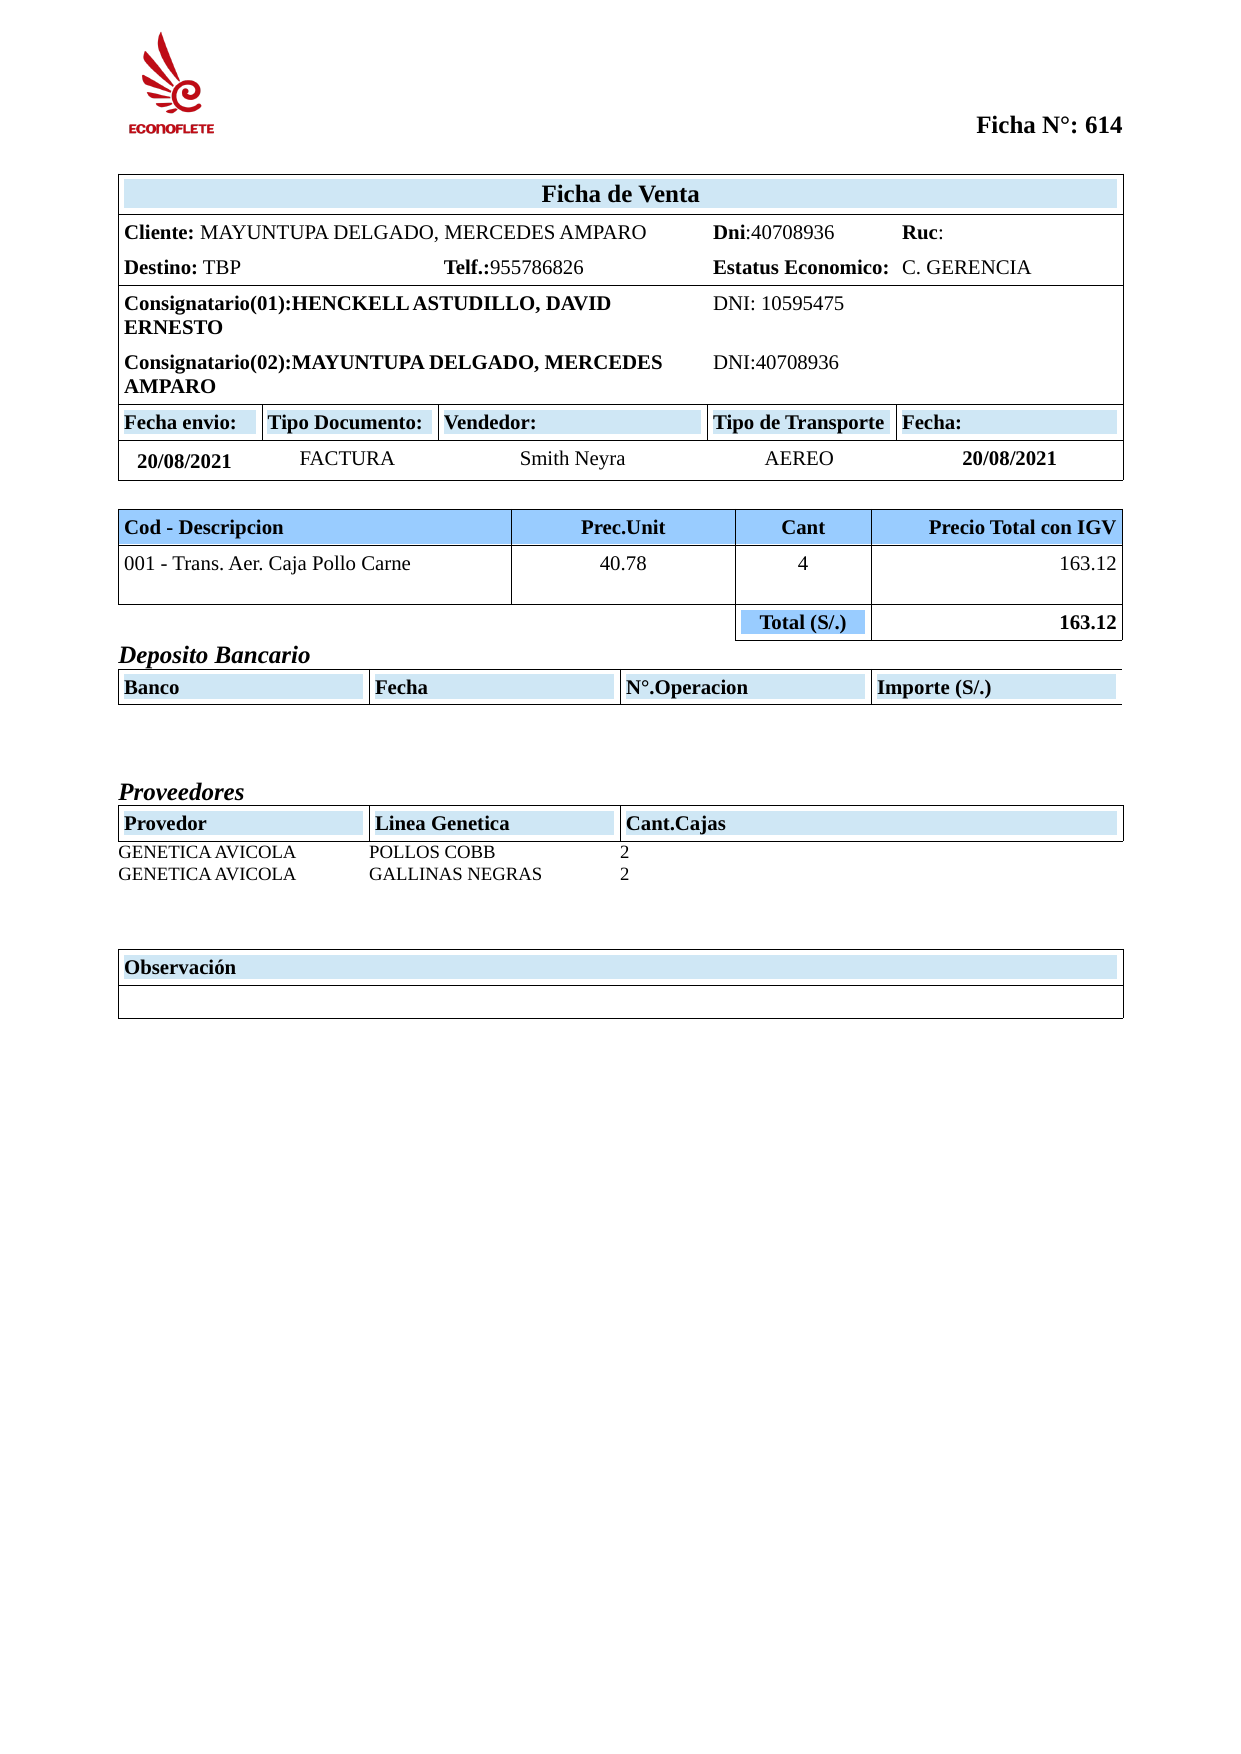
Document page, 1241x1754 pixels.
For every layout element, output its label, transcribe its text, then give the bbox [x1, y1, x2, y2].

table_cell GALLINAS NEGRAS [369, 863, 620, 884]
table_cell Cliente: MAYUNTUPA DELGADO, MERCEDES AMPARO [119, 215, 707, 249]
table_header Prec.Unit [512, 510, 735, 544]
table_header Precio Total con IGV [872, 510, 1122, 544]
table_cell 20/08/2021 [896, 441, 1123, 480]
table_cell [118, 605, 511, 640]
table_cell [369, 705, 620, 728]
table_cell [118, 884, 369, 906]
table_cell [871, 729, 1122, 753]
table_cell [620, 928, 1123, 949]
table_cell POLLOS COBB [369, 842, 620, 863]
table_cell Telf.:955786826 [438, 249, 707, 285]
table_cell [119, 986, 1123, 1018]
table_cell [511, 605, 735, 640]
text Proveedores [118, 777, 1122, 805]
table_cell [369, 753, 620, 777]
table_cell [118, 928, 369, 949]
table_cell 2 [620, 842, 1123, 863]
table_cell 20/08/2021 [119, 441, 262, 480]
table_header Observación [119, 950, 1123, 984]
table_cell GENETICA AVICOLA [118, 842, 369, 863]
table_header Banco [119, 670, 369, 704]
table_header N°.Operacion [621, 670, 871, 704]
table_header Linea Genetica [370, 806, 620, 841]
table_cell 2 [620, 863, 1123, 884]
table_header Cod - Descripcion [119, 510, 511, 544]
table_cell [118, 705, 369, 728]
table_cell [369, 729, 620, 753]
table_cell Consignatario(01):HENCKELL ASTUDILLO, DAVID ERNESTO [119, 286, 707, 344]
table_cell [118, 906, 369, 927]
table_cell 40.78 [512, 546, 735, 604]
table_cell 163.12 [872, 546, 1122, 604]
table_cell 4 [736, 546, 871, 604]
table_cell [369, 928, 620, 949]
table_cell [369, 884, 620, 906]
table_cell [620, 753, 871, 777]
table_cell Fecha envio: [119, 405, 262, 440]
table_header Fecha [370, 670, 620, 704]
table_cell 001 - Trans. Aer. Caja Pollo Carne [119, 546, 511, 604]
table_cell AEREO [707, 441, 896, 480]
table_cell [871, 753, 1122, 777]
table_cell C. GERENCIA [896, 249, 1123, 285]
table_cell Tipo Documento: [263, 405, 438, 440]
table_cell [620, 884, 1123, 906]
table_cell [118, 729, 369, 753]
table_header Cant [736, 510, 871, 544]
table_cell Consignatario(02):MAYUNTUPA DELGADO, MERCEDES AMPARO [119, 345, 707, 404]
table_header Provedor [119, 806, 369, 841]
table_cell Fecha: [897, 405, 1123, 440]
table_cell FACTURA [262, 441, 438, 480]
table_cell Vendedor: [439, 405, 707, 440]
table_cell [620, 705, 871, 728]
table_cell Destino: TBP [119, 249, 438, 285]
table_cell DNI: 10595475 [707, 286, 1123, 344]
table_cell Tipo de Transporte [708, 405, 896, 440]
table_cell GENETICA AVICOLA [118, 863, 369, 884]
table_cell Total (S/.) [736, 605, 871, 640]
table_cell 163.12 [872, 605, 1122, 640]
table_header Importe (S/.) [872, 670, 1122, 704]
table_cell [871, 705, 1122, 728]
table_cell Dni:40708936 [707, 215, 896, 249]
table_header Cant.Cajas [621, 806, 1123, 841]
table_header Ficha de Venta [119, 175, 1123, 214]
table_cell [620, 729, 871, 753]
picture [118, 31, 225, 134]
table_cell Estatus Economico: [707, 249, 896, 285]
table_cell DNI:40708936 [707, 345, 1123, 404]
table_cell [369, 906, 620, 927]
table_cell Ruc: [896, 215, 1123, 249]
text Deposito Bancario [118, 640, 1122, 669]
table_cell [620, 906, 1123, 927]
table_cell Smith Neyra [438, 441, 707, 480]
table_cell [118, 753, 369, 777]
